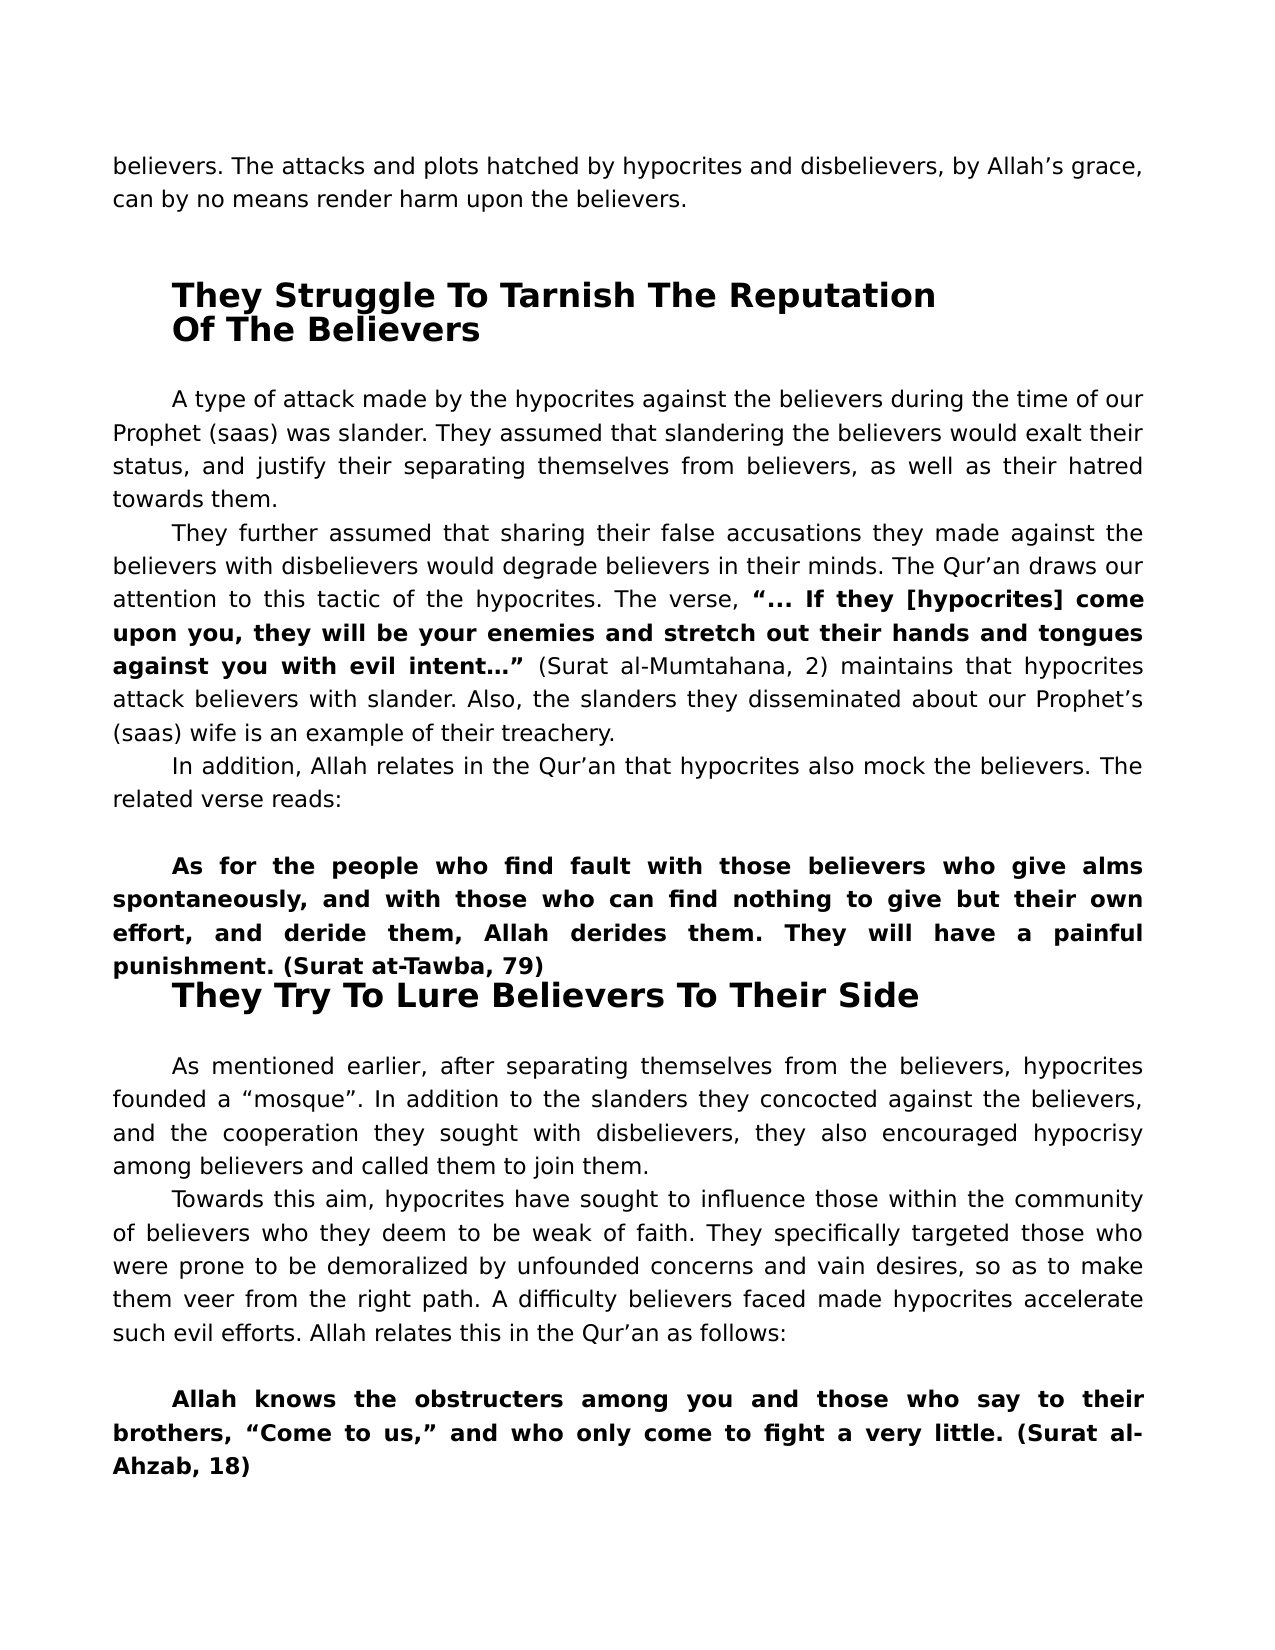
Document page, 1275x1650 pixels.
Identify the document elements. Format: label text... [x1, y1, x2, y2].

text They further assumed that sharing their false accusations they made against the believers with disbelievers would degrade believers in their minds. The Qur’an draws our attention to this tactic of the hypocrites. The verse, “... If they [hypocrites] come upon you, they will be your enemies and stretch out their hands and tongues against you with evil intent…” (Surat al-Mumtahana, 2) maintains that hypocrites attack believers with slander. Also, the slanders they disseminated about our Prophet’s (saas) wife is an example of their treachery. [112, 514, 1145, 748]
text They Struggle To Tarnish The Reputation [112, 281, 1145, 314]
text believers. The attacks and plots hatched by hypocrites and disbelievers, by Allah’s grace, can by no means render harm upon the believers. [112, 148, 1145, 214]
text Of The Believers [112, 314, 1145, 348]
text Towards this aim, hypocrites have sought to influence those within the community of believers who they deem to be weak of faith. They specifically targeted those who were prone to be demoralized by unfounded concerns and vain desires, so as to make them veer from the right path. A difficulty believers faced made hypocrites accelerate such evil efforts. Allah relates this in the Qur’an as follows: [112, 1181, 1145, 1348]
text In addition, Allah relates in the Qur’an that hypocrites also mock the believers. The related verse reads: [112, 748, 1145, 814]
text They Try To Lure Believers To Their Side [112, 981, 1145, 1014]
text Allah knows the obstructers among you and those who say to their brothers, “Come to us,” and who only come to fight a very little. (Surat al-Ahzab, 18) [112, 1381, 1145, 1481]
text As for the people who find fault with those believers who give alms spontaneously, and with those who can find nothing to give but their own effort, and deride them, Allah derides them. They will have a painful punishment. (Surat at-Tawba, 79) [112, 848, 1145, 981]
text A type of attack made by the hypocrites against the believers during the time of our Prophet (saas) was slander. They assumed that slandering the believers would exalt their status, and justify their separating themselves from believers, as well as their hatred towards them. [112, 381, 1145, 514]
text As mentioned earlier, after separating themselves from the believers, hypocrites founded a “mosque”. In addition to the slanders they concocted against the believers, and the cooperation they sought with disbelievers, they also encouraged hypocrisy among believers and called them to join them. [112, 1048, 1145, 1181]
